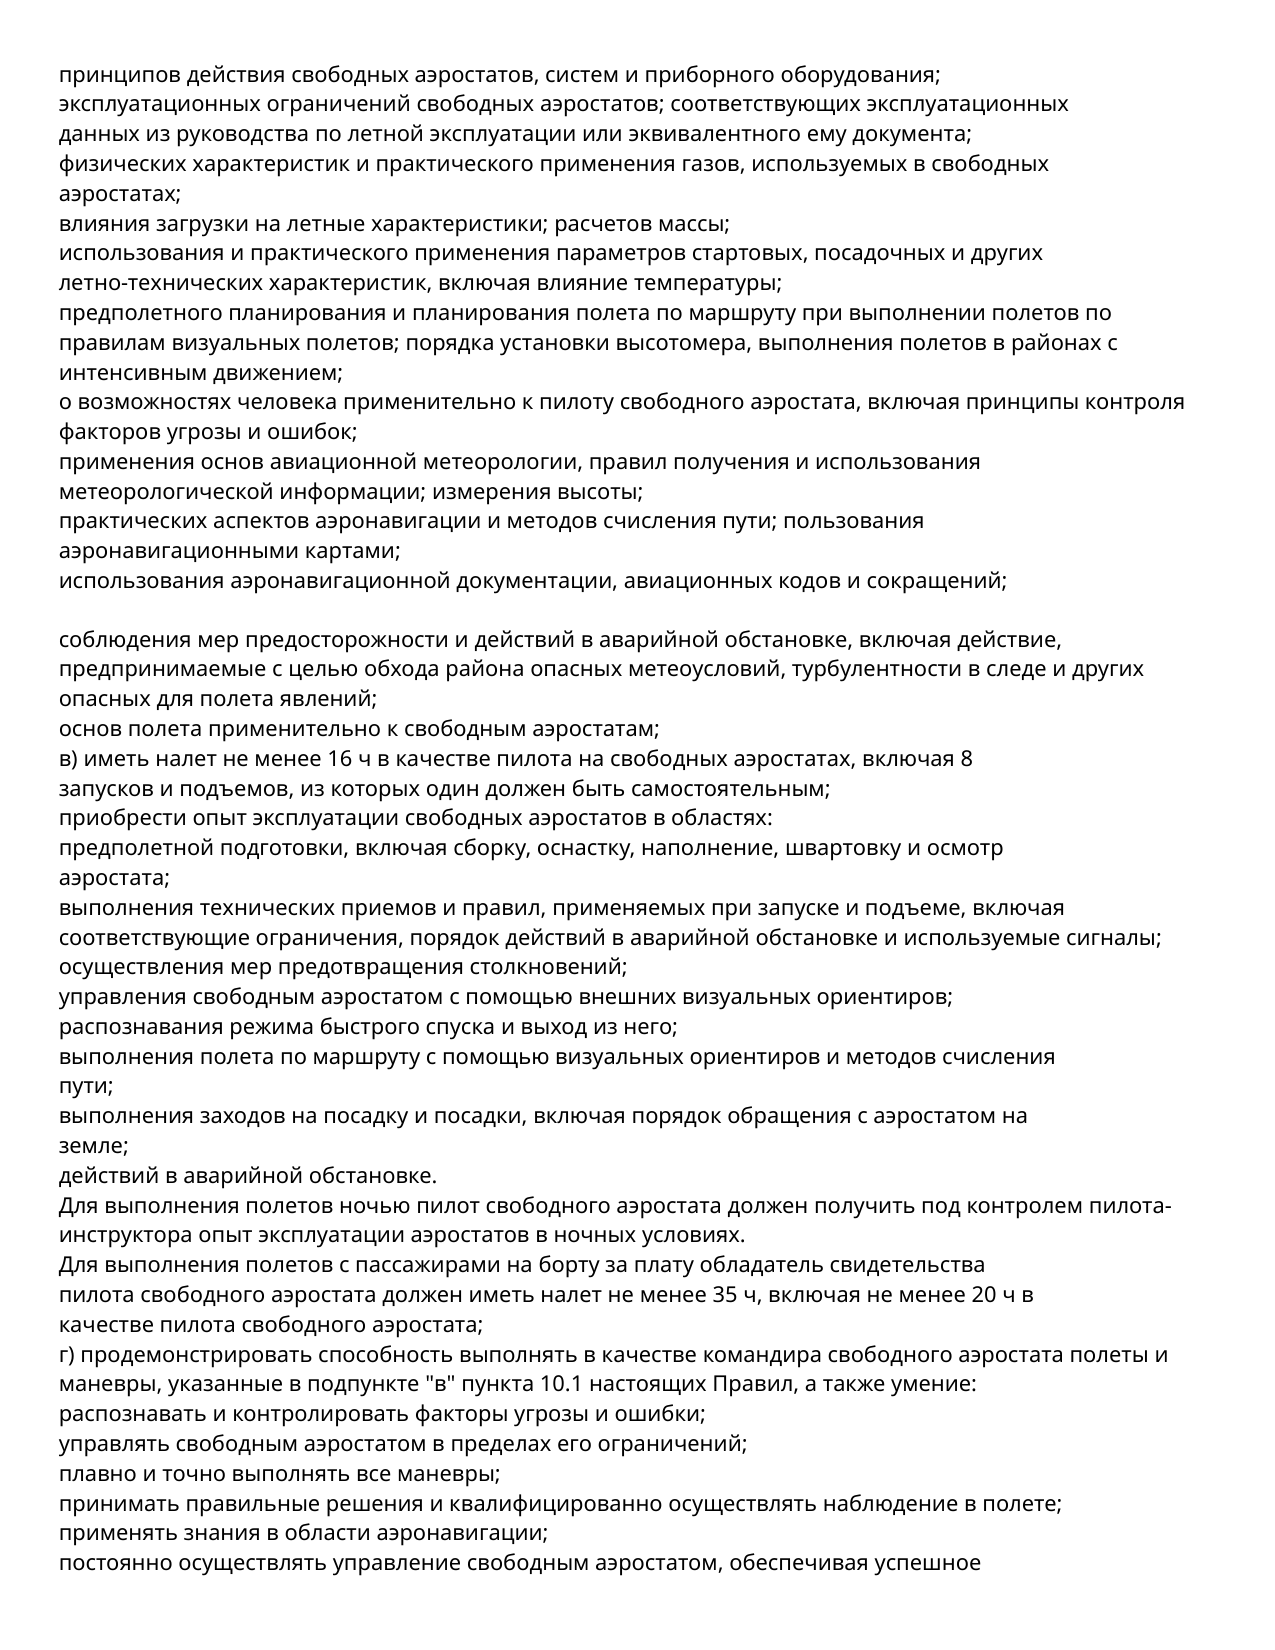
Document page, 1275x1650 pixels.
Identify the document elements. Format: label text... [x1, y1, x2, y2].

text выполнения полета по маршруту с помощью визуальных ориентиров и методов счисления [58, 1041, 1216, 1070]
text приобрести опыт эксплуатации свободных аэростатов в областях: [58, 802, 1216, 832]
text г) продемонстрировать способность выполнять в качестве командира свободного аэростата полеты и маневры, указанные в подпункте "в" пункта 10.1 настоящих Правил, а также умение: [58, 1338, 1216, 1398]
text применять знания в области аэронавигации; [58, 1517, 1216, 1547]
text предполетной подготовки, включая сборку, оснастку, наполнение, швартовку и осмотр [58, 832, 1216, 862]
text предпринимаемые с целью обхода района опасных метеоусловий, турбулентности в следе и других опасных для полета явлений; [58, 653, 1216, 713]
text аэронавигационными картами; [58, 535, 1216, 565]
text выполнения технических приемов и правил, применяемых при запуске и подъеме, включая соответствующие ограничения, порядок действий в аварийной обстановке и используемые сигналы; [58, 892, 1216, 951]
text Для выполнения полетов с пассажирами на борту за плату обладатель свидетельства [58, 1249, 1216, 1279]
text управления свободным аэростатом с помощью внешних визуальных ориентиров; [58, 981, 1216, 1011]
text постоянно осуществлять управление свободным аэростатом, обеспечивая успешное [58, 1547, 1216, 1577]
text плавно и точно выполнять все маневры; [58, 1458, 1216, 1487]
text применения основ авиационной метеорологии, правил получения и использования [58, 446, 1216, 476]
text метеорологической информации; измерения высоты; [58, 476, 1216, 505]
text распознавать и контролировать факторы угрозы и ошибки; [58, 1398, 1216, 1428]
text принимать правильные решения и квалифицированно осуществлять наблюдение в полете; [58, 1487, 1216, 1517]
text летно-технических характеристик, включая влияние температуры; [58, 267, 1216, 297]
text запусков и подъемов, из которых один должен быть самостоятельным; [58, 772, 1216, 802]
text использования и практического применения параметров стартовых, посадочных и других [58, 237, 1216, 267]
text действий в аварийной обстановке. [58, 1160, 1216, 1189]
text аэростата; [58, 862, 1216, 892]
text эксплуатационных ограничений свободных аэростатов; соответствующих эксплуатационных [58, 88, 1216, 118]
text земле; [58, 1130, 1216, 1160]
text предполетного планирования и планирования полета по маршруту при выполнении полетов по правилам визуальных полетов; порядка установки высотомера, выполнения полетов в районах с интенсивным движением; [58, 297, 1216, 386]
text о возможностях человека применительно к пилоту свободного аэростата, включая принципы контроля факторов угрозы и ошибок; [58, 386, 1216, 446]
text физических характеристик и практического применения газов, используемых в свободных [58, 148, 1216, 178]
text данных из руководства по летной эксплуатации или эквивалентного ему документа; [58, 118, 1216, 148]
text распознавания режима быстрого спуска и выход из него; [58, 1011, 1216, 1041]
text практических аспектов аэронавигации и методов счисления пути; пользования [58, 505, 1216, 535]
text качестве пилота свободного аэростата; [58, 1309, 1216, 1338]
text Для выполнения полетов ночью пилот свободного аэростата должен получить под контролем пилота-инструктора опыт эксплуатации аэростатов в ночных условиях. [58, 1189, 1216, 1249]
text пути; [58, 1070, 1216, 1100]
text принципов действия свободных аэростатов, систем и приборного оборудования; [58, 58, 1216, 88]
text выполнения заходов на посадку и посадки, включая порядок обращения с аэростатом на [58, 1100, 1216, 1130]
text влияния загрузки на летные характеристики; расчетов массы; [58, 207, 1216, 237]
text соблюдения мер предосторожности и действий в аварийной обстановке, включая действие, [58, 623, 1216, 653]
text пилота свободного аэростата должен иметь налет не менее 35 ч, включая не менее 20 ч в [58, 1279, 1216, 1309]
text аэростатах; [58, 178, 1216, 207]
text управлять свободным аэростатом в пределах его ограничений; [58, 1428, 1216, 1458]
text основ полета применительно к свободным аэростатам; [58, 713, 1216, 743]
text в) иметь налет не менее 16 ч в качестве пилота на свободных аэростатах, включая 8 [58, 743, 1216, 772]
text использования аэронавигационной документации, авиационных кодов и сокращений; [58, 565, 1216, 595]
text осуществления мер предотвращения столкновений; [58, 951, 1216, 981]
